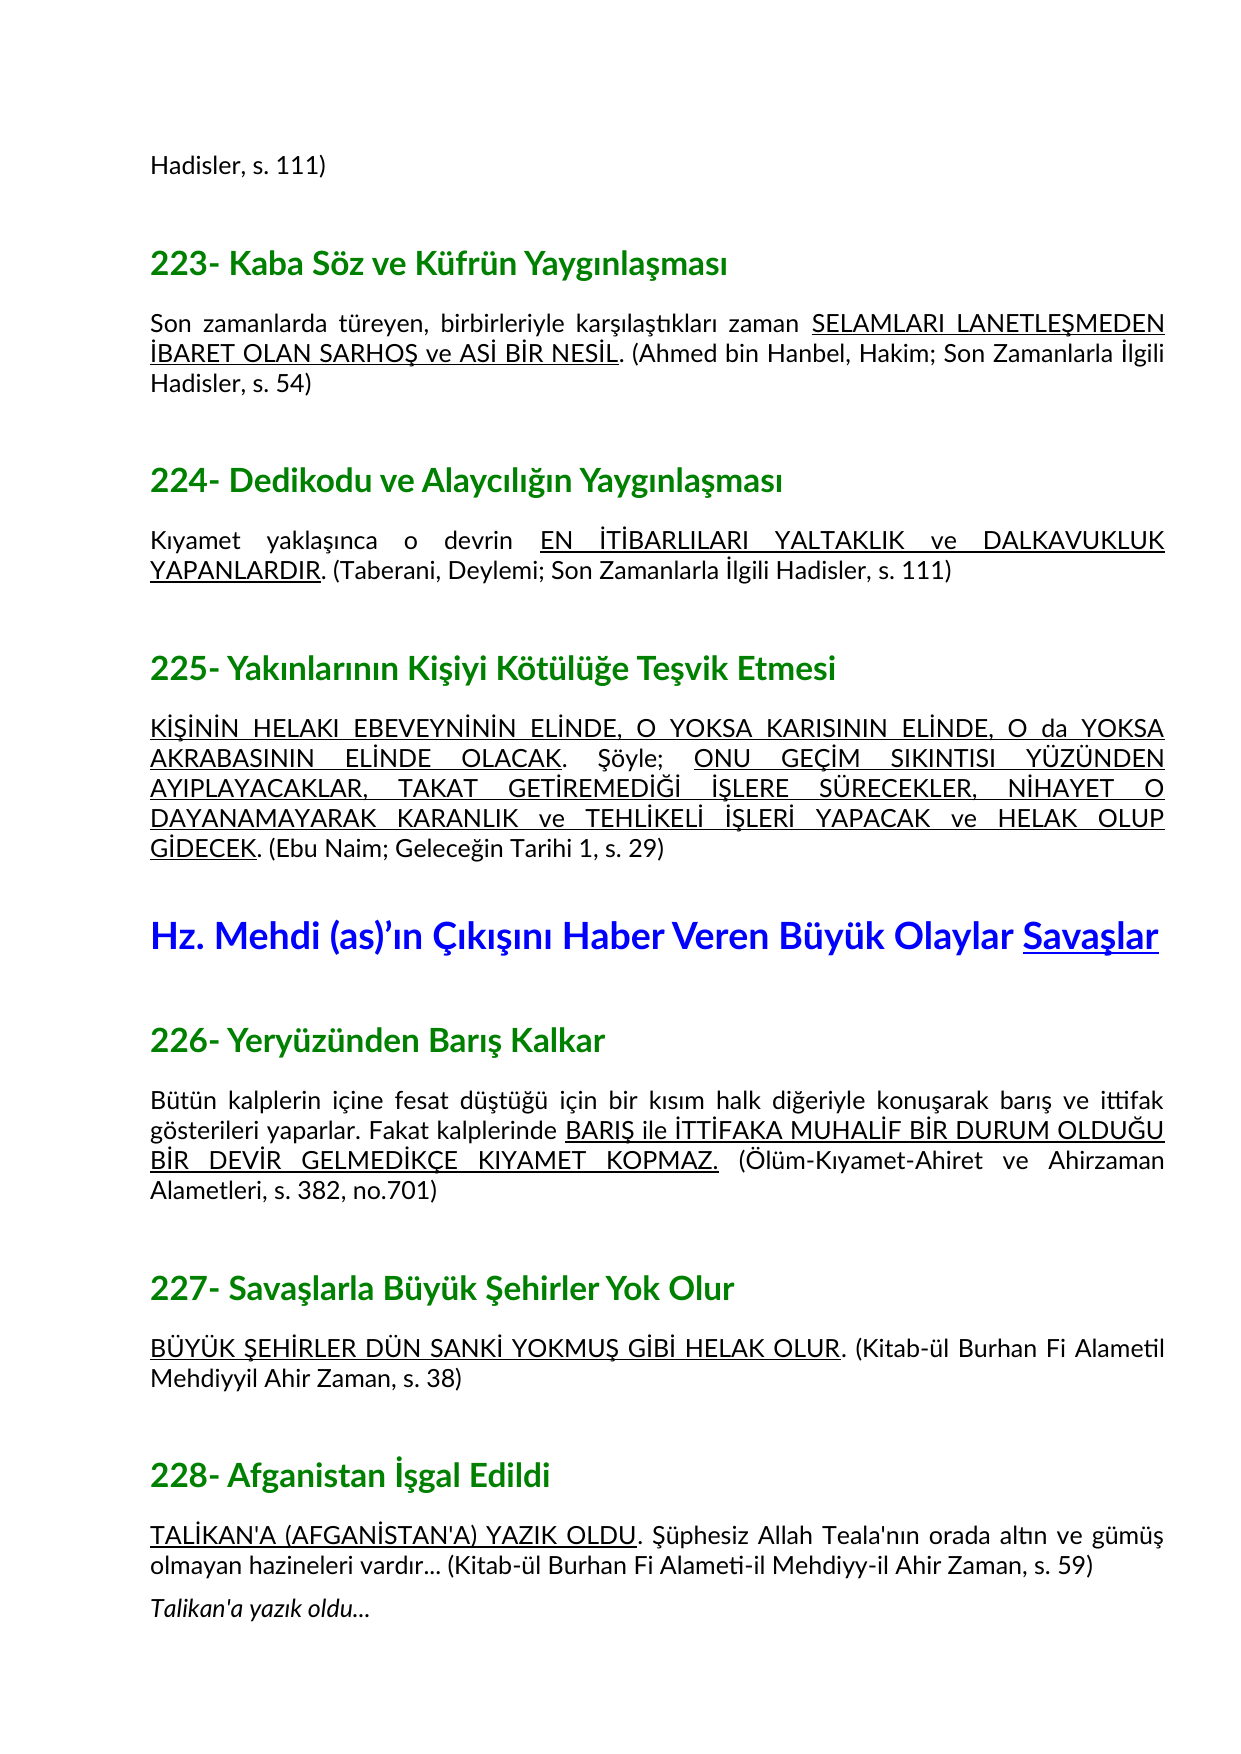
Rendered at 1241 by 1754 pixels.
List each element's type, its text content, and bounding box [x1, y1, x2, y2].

text Hadisler, s. 111) [150, 150, 1165, 180]
subtitle 227- Savaşlarla Büyük Şehirler Yok Olur [150, 1267, 1165, 1307]
text KİŞİNİN HELAKI EBEVEYNİNİN ELİNDE, O YOKSA KARISININ ELİNDE, O da YOKSA [150, 712, 1165, 739]
text GİDECEK. (Ebu Naim; Geleceğin Tarihi 1, s. 29) [150, 830, 1165, 862]
text BÜYÜK ŞEHİRLER DÜN SANKİ YOKMUŞ GİBİ HELAK OLUR. (Kitab-ül Burhan Fi Alametil Mehdiyyil Ahir Zaman, s. 38) [150, 1332, 1165, 1392]
text TALİKAN'A (AFGANİSTAN'A) YAZIK OLDU. Şüphesiz Allah Teala'nın orada altın ve gümüş olmayan hazineleri vardır... (Kitab-ül Burhan Fi Alameti-il Mehdiyy-il Ahir Zaman, s. 59) [150, 1520, 1165, 1580]
text Talikan'a yazık oldu... [150, 1592, 1165, 1622]
subtitle 224- Dedikodu ve Alaycılığın Yaygınlaşması [150, 460, 1165, 500]
text AKRABASININ ELİNDE OLACAK. Şöyle; ONU GEÇİM SIKINTISI YÜZÜNDEN AYIPLAYACAKLAR, TAKAT GETİREMEDİĞİ İŞLERE SÜRECEKLER, NİHAYET O [150, 740, 1165, 799]
text DAYANAMAYARAK KARANLIK ve TEHLİKELİ İŞLERİ YAPACAK ve HELAK OLUP [150, 800, 1165, 829]
subtitle 228- Afganistan İşgal Edildi [150, 1455, 1165, 1495]
subtitle 225- Yakınlarının Kişiyi Kötülüğe Teşvik Etmesi [150, 647, 1165, 687]
text Bütün kalplerin içine fesat düştüğü için bir kısım halk diğeriyle konuşarak barış ve ittifak gösterileri yaparlar. Fakat kalplerinde BARIŞ ile İTTİFAKA MUHALİF BİR DURUM OLDUĞU BİR DEVİR GELMEDİKÇE KIYAMET KOPMAZ. (Ölüm-Kıyamet-Ahiret ve Ahirzaman Alametleri, s. 382, no.701) [150, 1085, 1165, 1205]
subtitle Hz. Mehdi (as)’ın Çıkışını Haber Veren Büyük Olaylar Savaşlar [150, 912, 1165, 957]
text Son zamanlarda türeyen, birbirleriyle karşılaştıkları zaman SELAMLARI LANETLEŞMEDEN İBARET OLAN SARHOŞ ve ASİ BİR NESİL. (Ahmed bin Hanbel, Hakim; Son Zamanlarla İlgili Hadisler, s. 54) [150, 307, 1165, 397]
text Kıyamet yaklaşınca o devrin EN İTİBARLILARI YALTAKLIK ve DALKAVUKLUK YAPANLARDIR. (Taberani, Deylemi; Son Zamanlarla İlgili Hadisler, s. 111) [150, 525, 1165, 585]
subtitle 226- Yeryüzünden Barış Kalkar [150, 1020, 1165, 1060]
subtitle 223- Kaba Söz ve Küfrün Yaygınlaşması [150, 242, 1165, 282]
